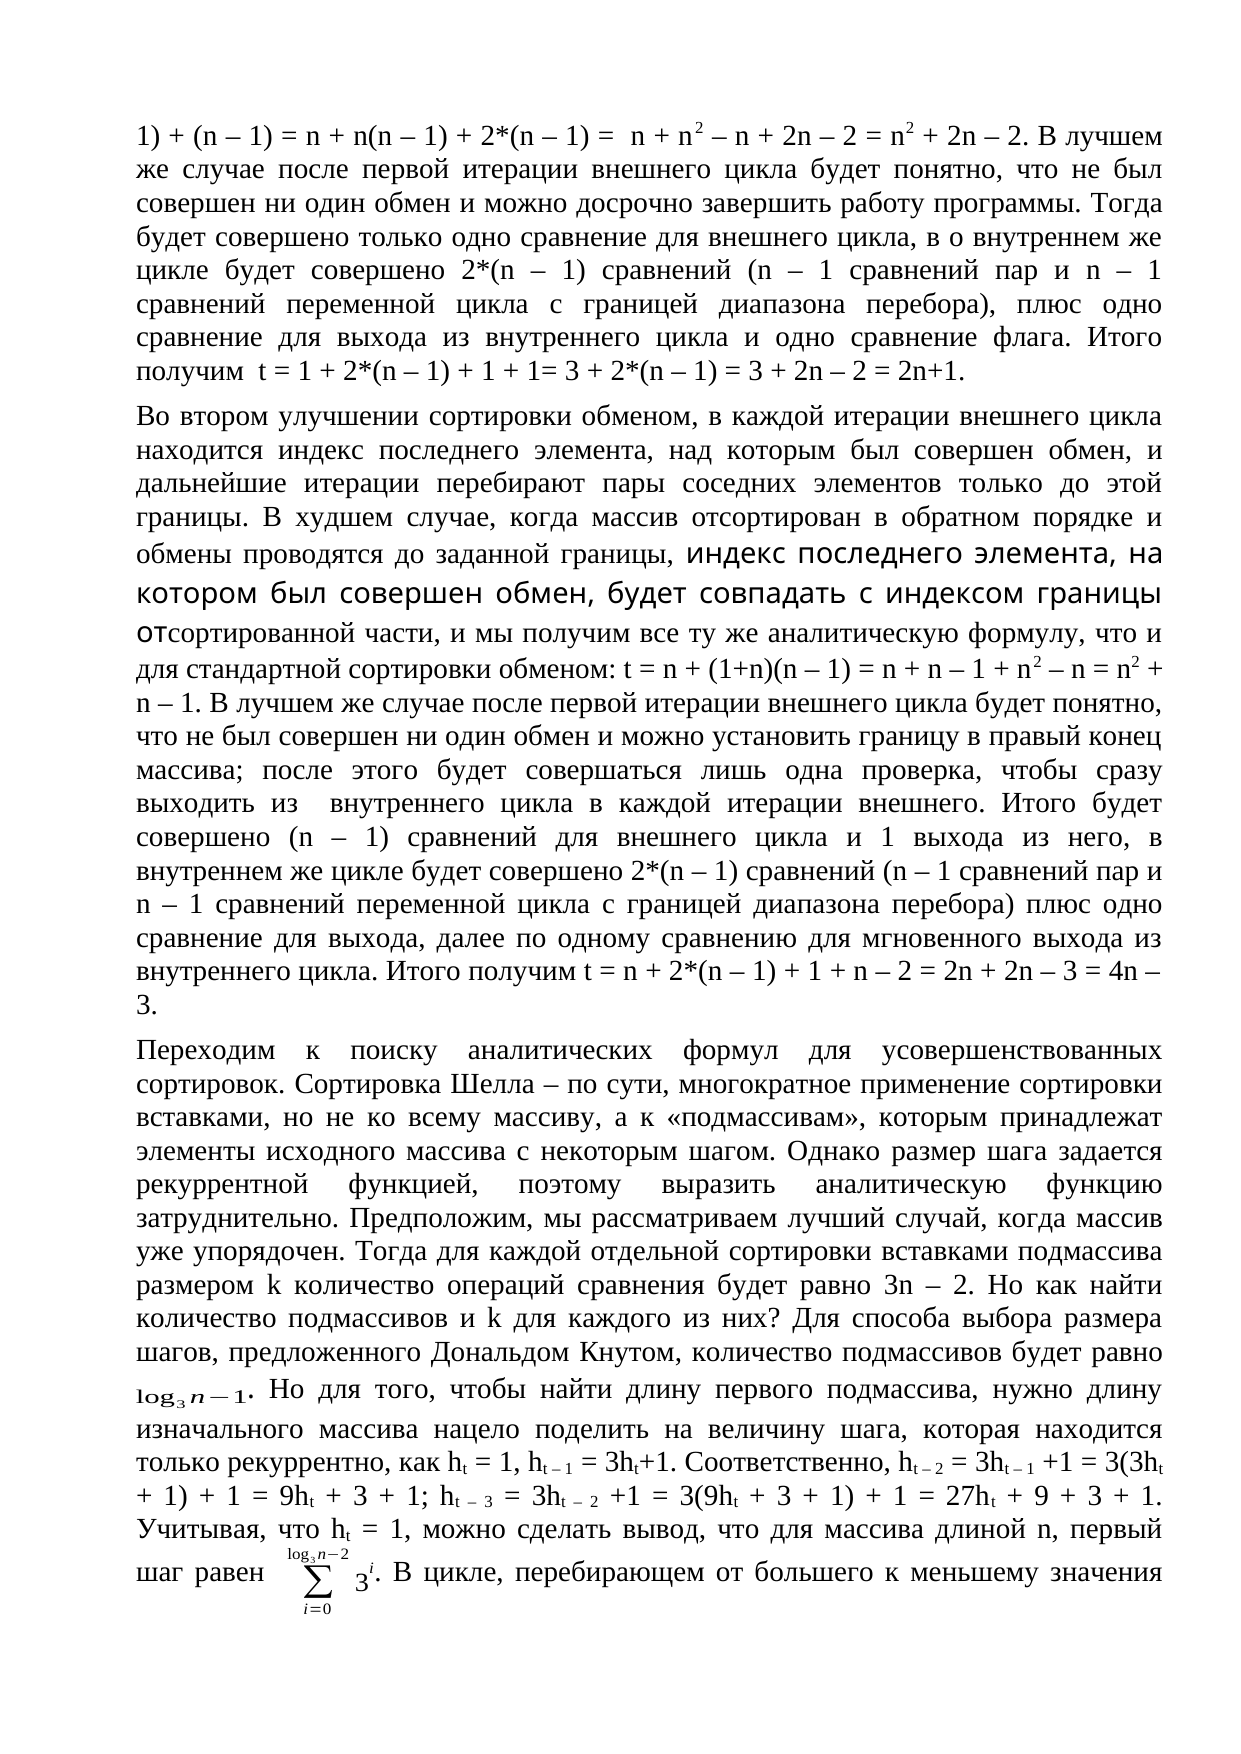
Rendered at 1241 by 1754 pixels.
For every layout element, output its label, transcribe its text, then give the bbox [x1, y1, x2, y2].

text Во втором улучшении сортировки обменом, в каждой итерации внешнего цикла находится индекс последнего элемента, над которым был совершен обмен, и дальнейшие итерации перебирают пары соседних элементов только до этой границы. В худшем случае, когда массив отсортирован в обратном порядке и обмены проводятся до заданной границы, индекс последнего элемента, на котором был совершен обмен, будет совпадать с индексом границы отсортированной части, и мы получим все ту же аналитическую формулу, что и для стандартной сортировки обменом: t = n + (1+n)(n – 1) = n + n – 1 + n2 – n = n2 + n – 1. В лучшем же случае после первой итерации внешнего цикла будет понятно, что не был совершен ни один обмен и можно установить границу в правый конец массива; после этого будет совершаться лишь одна проверка, чтобы сразу выходить из внутреннего цикла в каждой итерации внешнего. Итого будет совершено (n – 1) сравнений для внешнего цикла и 1 выхода из него, в внутреннем же цикле будет совершено 2*(n – 1) сравнений (n – 1 сравнений пар и n – 1 сравнений переменной цикла с границей диапазона перебора) плюс одно сравнение для выхода, далее по одному сравнению для мгновенного выхода из внутреннего цикла. Итого получим t = n + 2*(n – 1) + 1 + n – 2 = 2n + 2n – 3 = 4n – 3. [136, 398, 1163, 1020]
text 1) + (n – 1) = n + n(n – 1) + 2*(n – 1) = n + n2 – n + 2n – 2 = n2 + 2n – 2. В лучшем же случае после первой итерации внешнего цикла будет понятно, что не был совершен ни один обмен и можно досрочно завершить работу программы. Тогда будет совершено только одно сравнение для внешнего цикла, в о внутреннем же цикле будет совершено 2*(n – 1) сравнений (n – 1 сравнений пар и n – 1 сравнений переменной цикла с границей диапазона перебора), плюс одно сравнение для выхода из внутреннего цикла и одно сравнение флага. Итого получим t = 1 + 2*(n – 1) + 1 + 1= 3 + 2*(n – 1) = 3 + 2n – 2 = 2n+1. [136, 118, 1163, 386]
text Переходим к поиску аналитических формул для усовершенствованных сортировок. Сортировка Шелла – по сути, многократное применение сортировки вставками, но не ко всему массиву, а к «подмассивам», которым принадлежат элементы исходного массива с некоторым шагом. Однако размер шага задается рекуррентной функцией, поэтому выразить аналитическую функцию затруднительно. Предположим, мы рассматриваем лучший случай, когда массив уже упорядочен. Тогда для каждой отдельной сортировки вставками подмассива размером k количество операций сравнения будет равно 3n – 2. Но как найти количество подмассивов и k для каждого из них? Для способа выбора размера шагов, предложенного Дональдом Кнутом, количество подмассивов будет равно . Но для того, чтобы найти длину первого подмассива, нужно длину изначального массива нацело поделить на величину шага, которая находится только рекуррентно, как ht = 1, ht – 1 = 3ht+1. Соответственно, ht – 2 = 3ht – 1 +1 = 3(3ht + 1) + 1 = 9ht + 3 + 1; ht – 3 = 3ht – 2 +1 = 3(9ht + 3 + 1) + 1 = 27ht + 9 + 3 + 1. Учитывая, что ht = 1, можно сделать вывод, что для массива длиной n, первый шаг равен . В цикле, перебирающем от большего к меньшему значения шага, есть два вложенных цикла: из них первый исполняется раз и требует для этого сравнений, а второй не будет для упорядоченных подмассивов выполняться ни разу, вызывая только 2 сравнения для мгновенного выхода. То есть для каждого выполнения внешнего цикла потребуется = сравнений. Сам внешний цикла будет выполняться раз, влияя при этом на величину шага. Итоговая формула аналитической функции для сортировки Шелла, будет иметь вид: = [136, 1032, 1163, 1619]
